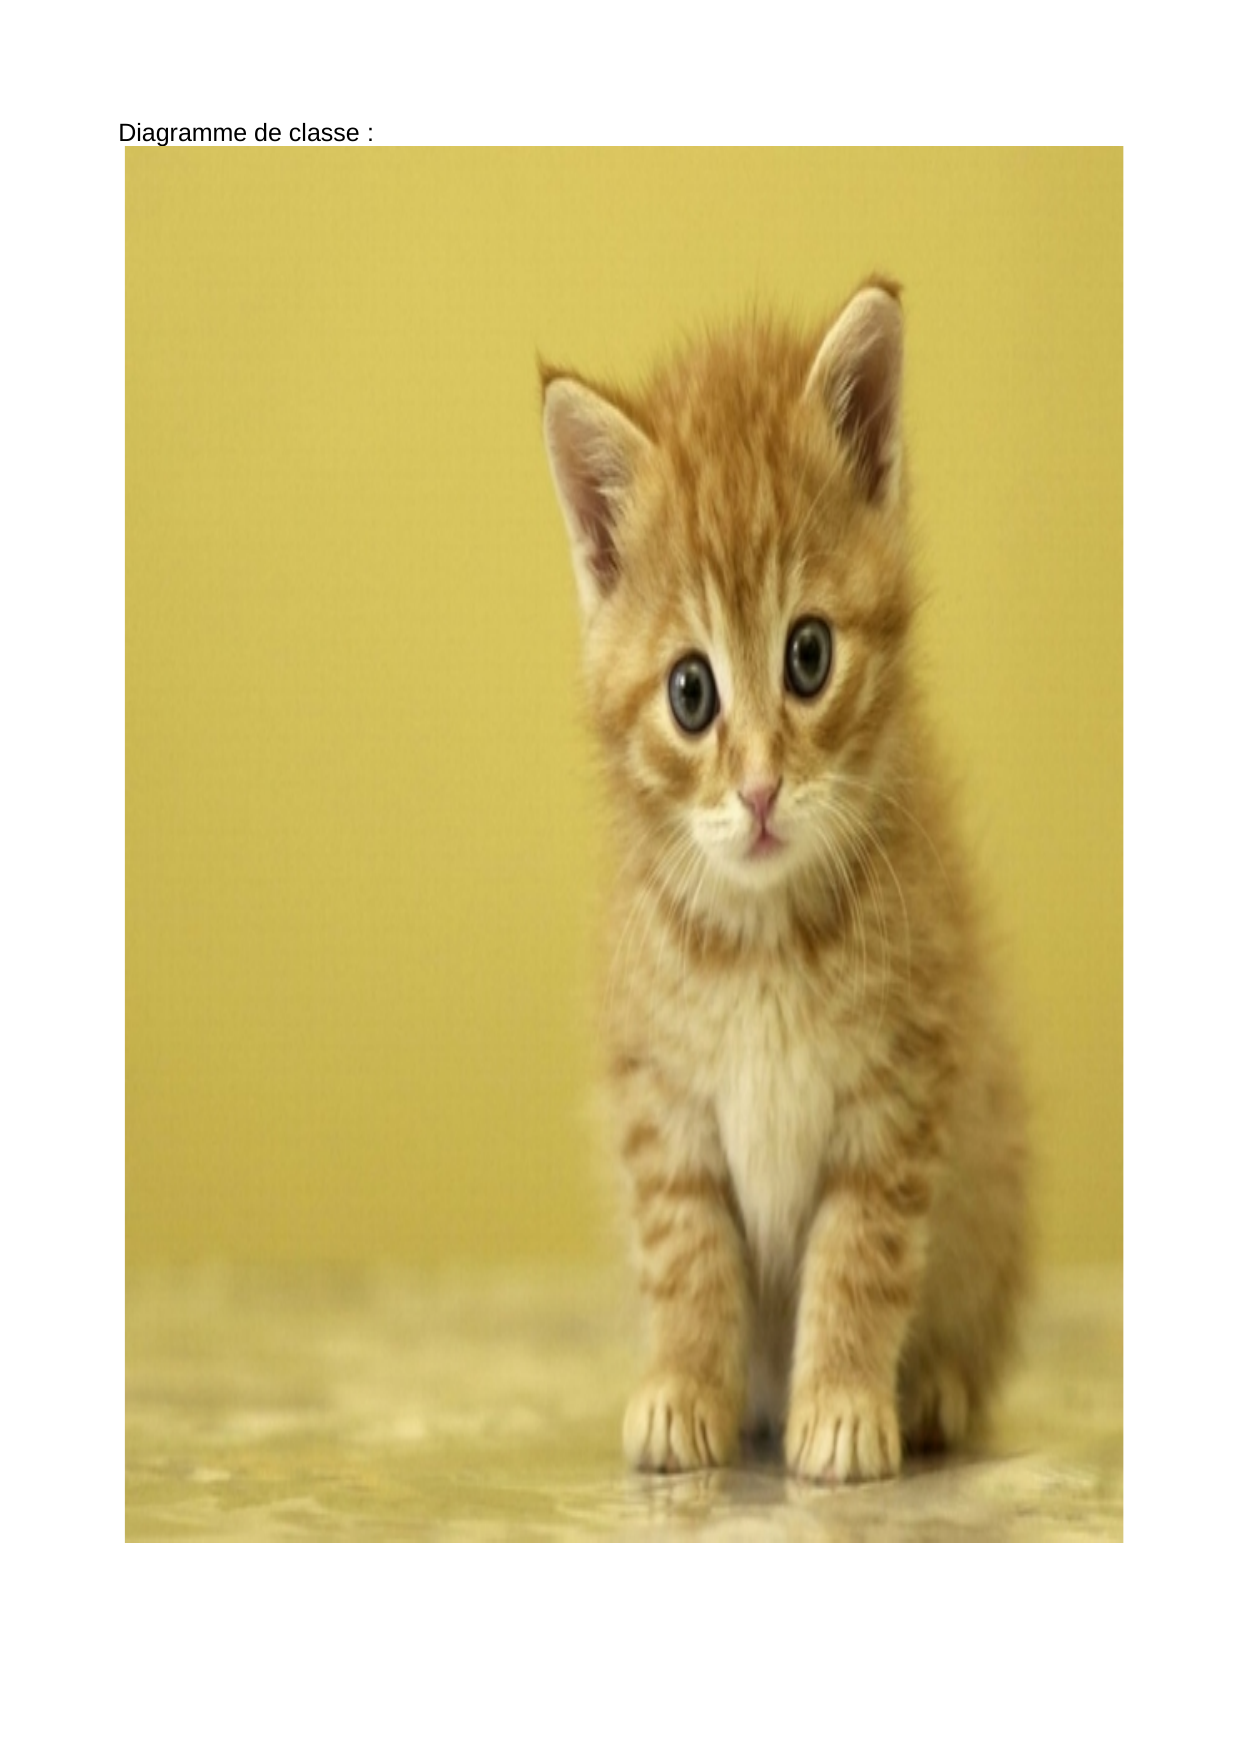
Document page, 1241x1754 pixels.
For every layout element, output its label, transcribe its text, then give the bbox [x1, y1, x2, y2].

picture [124, 146, 1124, 1543]
text Diagramme de classe : [118, 118, 1122, 147]
